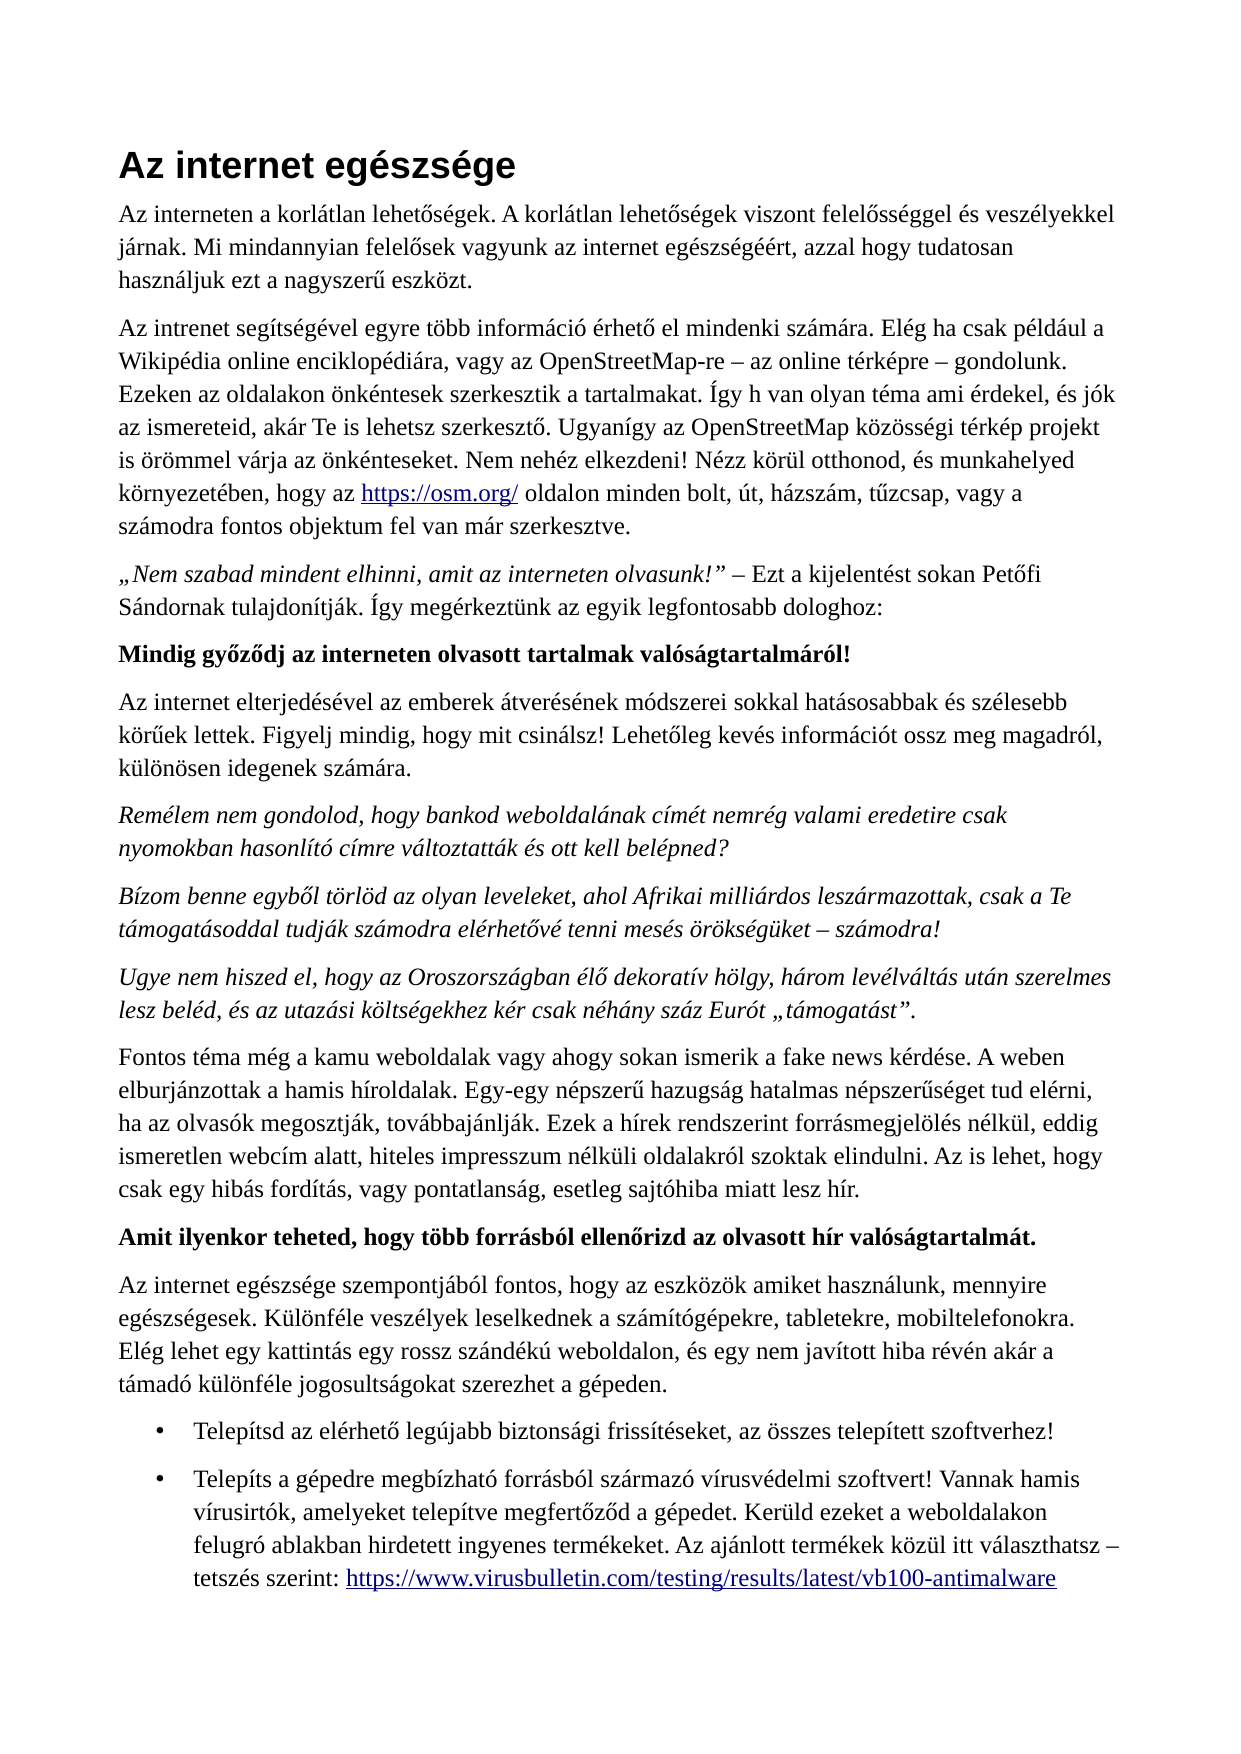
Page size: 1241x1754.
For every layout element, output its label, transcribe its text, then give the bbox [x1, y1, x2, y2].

text Ugye nem hiszed el, hogy az Oroszországban élő dekoratív hölgy, három levélváltás után szerelmes lesz beléd, és az utazási költségekhez kér csak néhány száz Eurót „támogatást”. [118, 962, 1122, 1023]
list Telepíts a gépedre megbízható forrásból származó vírusvédelmi szoftvert! Vannak hamis vírusirtók, amelyeket telepítve megfertőződ a gépedet. Kerüld ezeket a weboldalakon felugró ablakban hirdetett ingyenes termékeket. Az ajánlott termékek közül itt választhatsz – tetszés szerint: https://www.virusbulletin.com/testing/results/latest/vb100-antimalware [156, 1464, 1122, 1592]
list Telepítsd az elérhető legújabb biztonsági frissítéseket, az összes telepített szoftverhez! [156, 1416, 1122, 1445]
text Remélem nem gondolod, hogy bankod weboldalának címét nemrég valami eredetire csak nyomokban hasonlító címre változtatták és ott kell belépned? [118, 801, 1122, 862]
text Az internet elterjedésével az emberek átverésének módszerei sokkal hatásosabbak és szélesebb körűek lettek. Figyelj mindig, hogy mit csinálsz! Lehetőleg kevés információt ossz meg magadról, különösen idegenek számára. [118, 687, 1122, 782]
text Bízom benne egyből törlöd az olyan leveleket, ahol Afrikai milliárdos leszármazottak, csak a Te támogatásoddal tudják számodra elérhetővé tenni mesés örökségüket – számodra! [118, 881, 1122, 943]
subtitle Az internet egészsége [118, 143, 1122, 187]
text Fontos téma még a kamu weboldalak vagy ahogy sokan ismerik a fake news kérdése. A weben elburjánzottak a hamis híroldalak. Egy-egy népszerű hazugság hatalmas népszerűséget tud elérni, ha az olvasók megosztják, továbbajánlják. Ezek a hírek rendszerint forrásmegjelölés nélkül, eddig ismeretlen webcím alatt, hiteles impresszum nélküli oldalakról szoktak elindulni. Az is lehet, hogy csak egy hibás fordítás, vagy pontatlanság, esetleg sajtóhiba miatt lesz hír. [118, 1042, 1122, 1203]
text Az internet egészsége szempontjából fontos, hogy az eszközök amiket használunk, mennyire egészségesek. Különféle veszélyek leselkednek a számítógépekre, tabletekre, mobiltelefonokra. Elég lehet egy kattintás egy rossz szándékú weboldalon, és egy nem javított hiba révén akár a támadó különféle jogosultságokat szerezhet a gépeden. [118, 1270, 1122, 1397]
text Az interneten a korlátlan lehetőségek. A korlátlan lehetőségek viszont felelősséggel és veszélyekkel járnak. Mi mindannyian felelősek vagyunk az internet egészségéért, azzal hogy tudatosan használjuk ezt a nagyszerű eszközt. [118, 199, 1122, 294]
text Mindig győződj az interneten olvasott tartalmak valóságtartalmáról! [118, 639, 1122, 668]
text Az intrenet segítségével egyre több információ érhető el mindenki számára. Elég ha csak például a Wikipédia online enciklopédiára, vagy az OpenStreetMap-re – az online térképre – gondolunk. Ezeken az oldalakon önkéntesek szerkesztik a tartalmakat. Így h van olyan téma ami érdekel, és jók az ismereteid, akár Te is lehetsz szerkesztő. Ugyanígy az OpenStreetMap közösségi térkép projekt is örömmel várja az önkénteseket. Nem nehéz elkezdeni! Nézz körül otthonod, és munkahelyed környezetében, hogy az https://osm.org/ oldalon minden bolt, út, házszám, tűzcsap, vagy a számodra fontos objektum fel van már szerkesztve. [118, 313, 1122, 540]
text Amit ilyenkor teheted, hogy több forrásból ellenőrizd az olvasott hír valóságtartalmát. [118, 1222, 1122, 1251]
text „Nem szabad mindent elhinni, amit az interneten olvasunk!” – Ezt a kijelentést sokan Petőfi Sándornak tulajdonítják. Így megérkeztünk az egyik legfontosabb dologhoz: [118, 559, 1122, 620]
